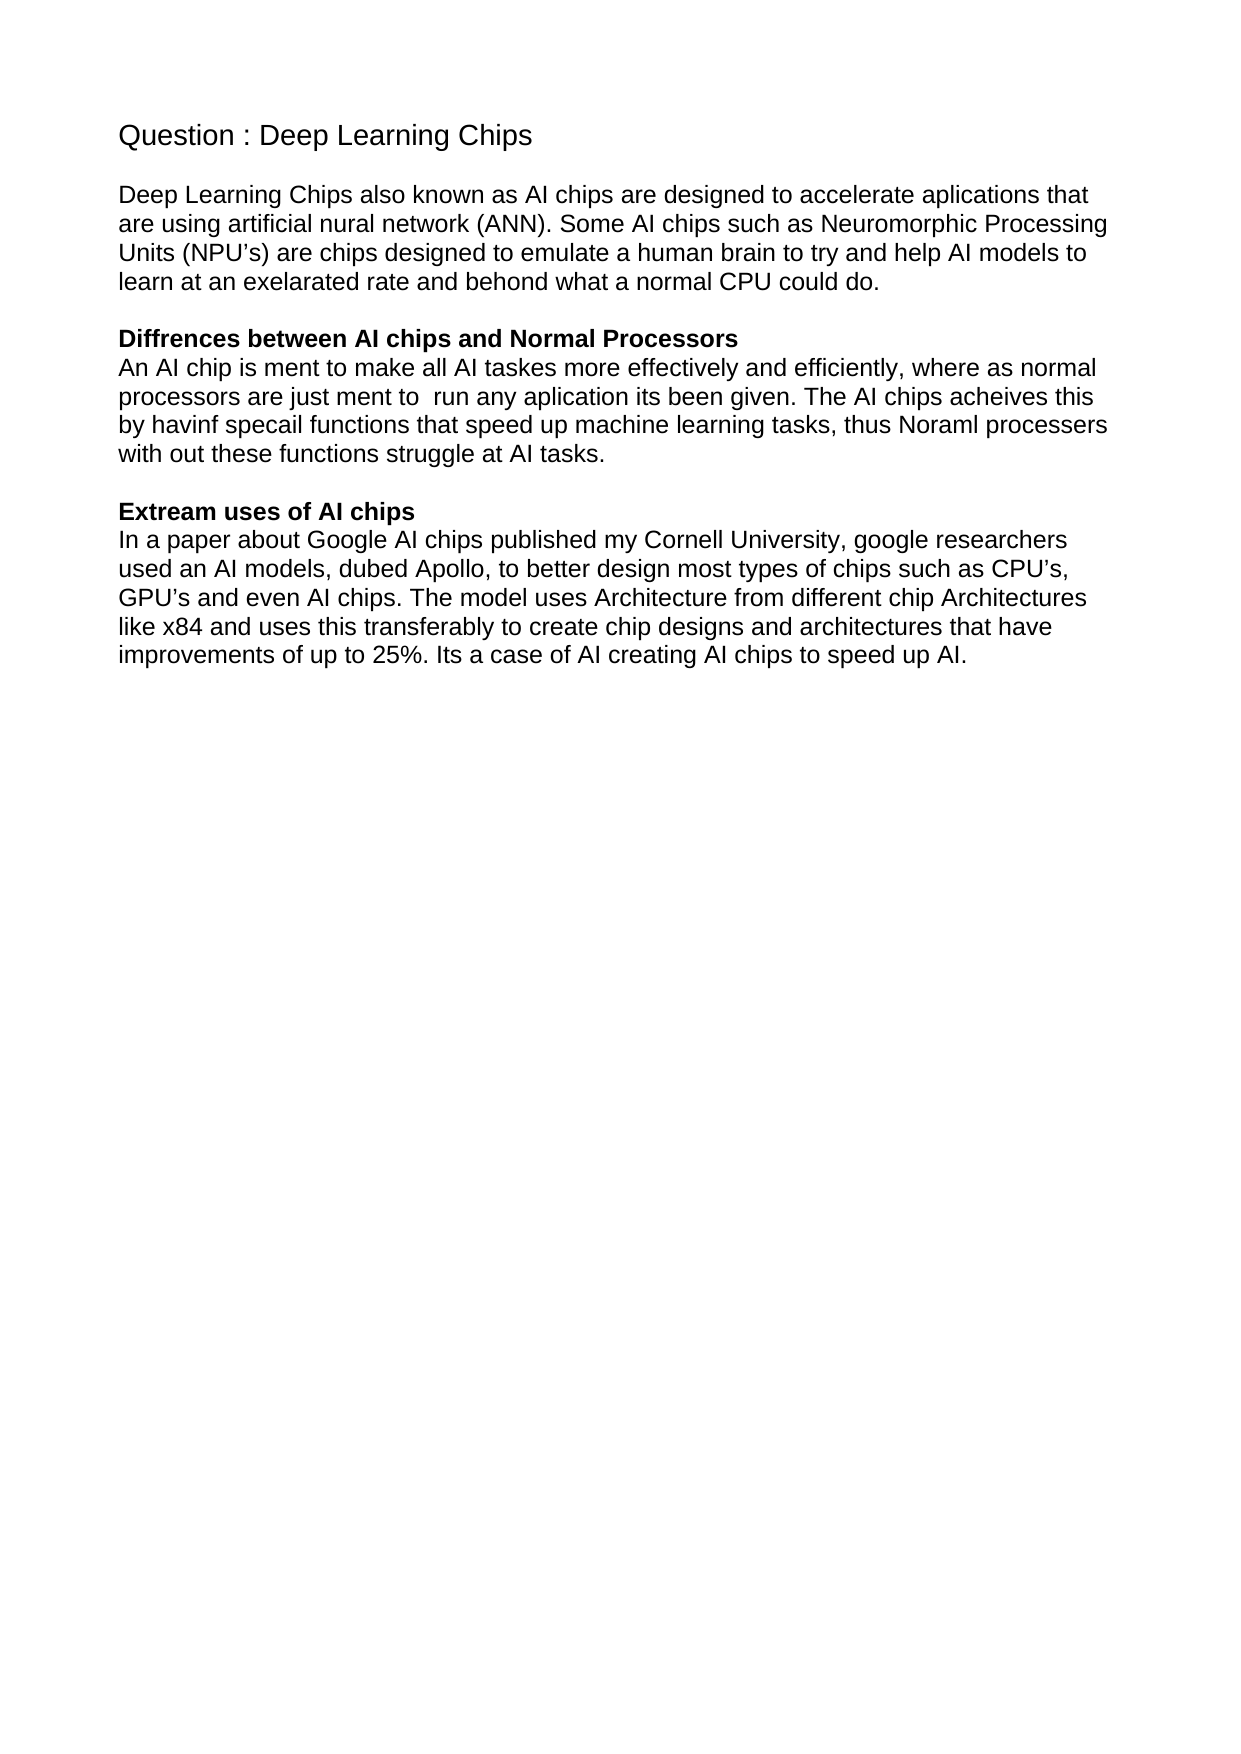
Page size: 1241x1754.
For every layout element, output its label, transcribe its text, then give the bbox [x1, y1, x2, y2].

text Extream uses of AI chips [118, 497, 1122, 525]
text Diffrences between AI chips and Normal Processors [118, 324, 1122, 353]
text In a paper about Google AI chips published my Cornell University, google researchers used an AI models, dubed Apollo, to better design most types of chips such as CPU’s, GPU’s and even AI chips. The model uses Architecture from different chip Architectures like x84 and uses this transferably to create chip designs and architectures that have improvements of up to 25%. Its a case of AI creating AI chips to speed up AI. [118, 525, 1122, 669]
text Question : Deep Learning Chips [118, 118, 1122, 152]
text An AI chip is ment to make all AI taskes more effectively and efficiently, where as normal processors are just ment to run any aplication its been given. The AI chips acheives this by havinf specail functions that speed up machine learning tasks, thus Noraml processers with out these functions struggle at AI tasks. [118, 353, 1122, 468]
text Deep Learning Chips also known as AI chips are designed to accelerate aplications that are using artificial nural network (ANN). Some AI chips such as Neuromorphic Processing Units (NPU’s) are chips designed to emulate a human brain to try and help AI models to learn at an exelarated rate and behond what a normal CPU could do. [118, 180, 1122, 295]
